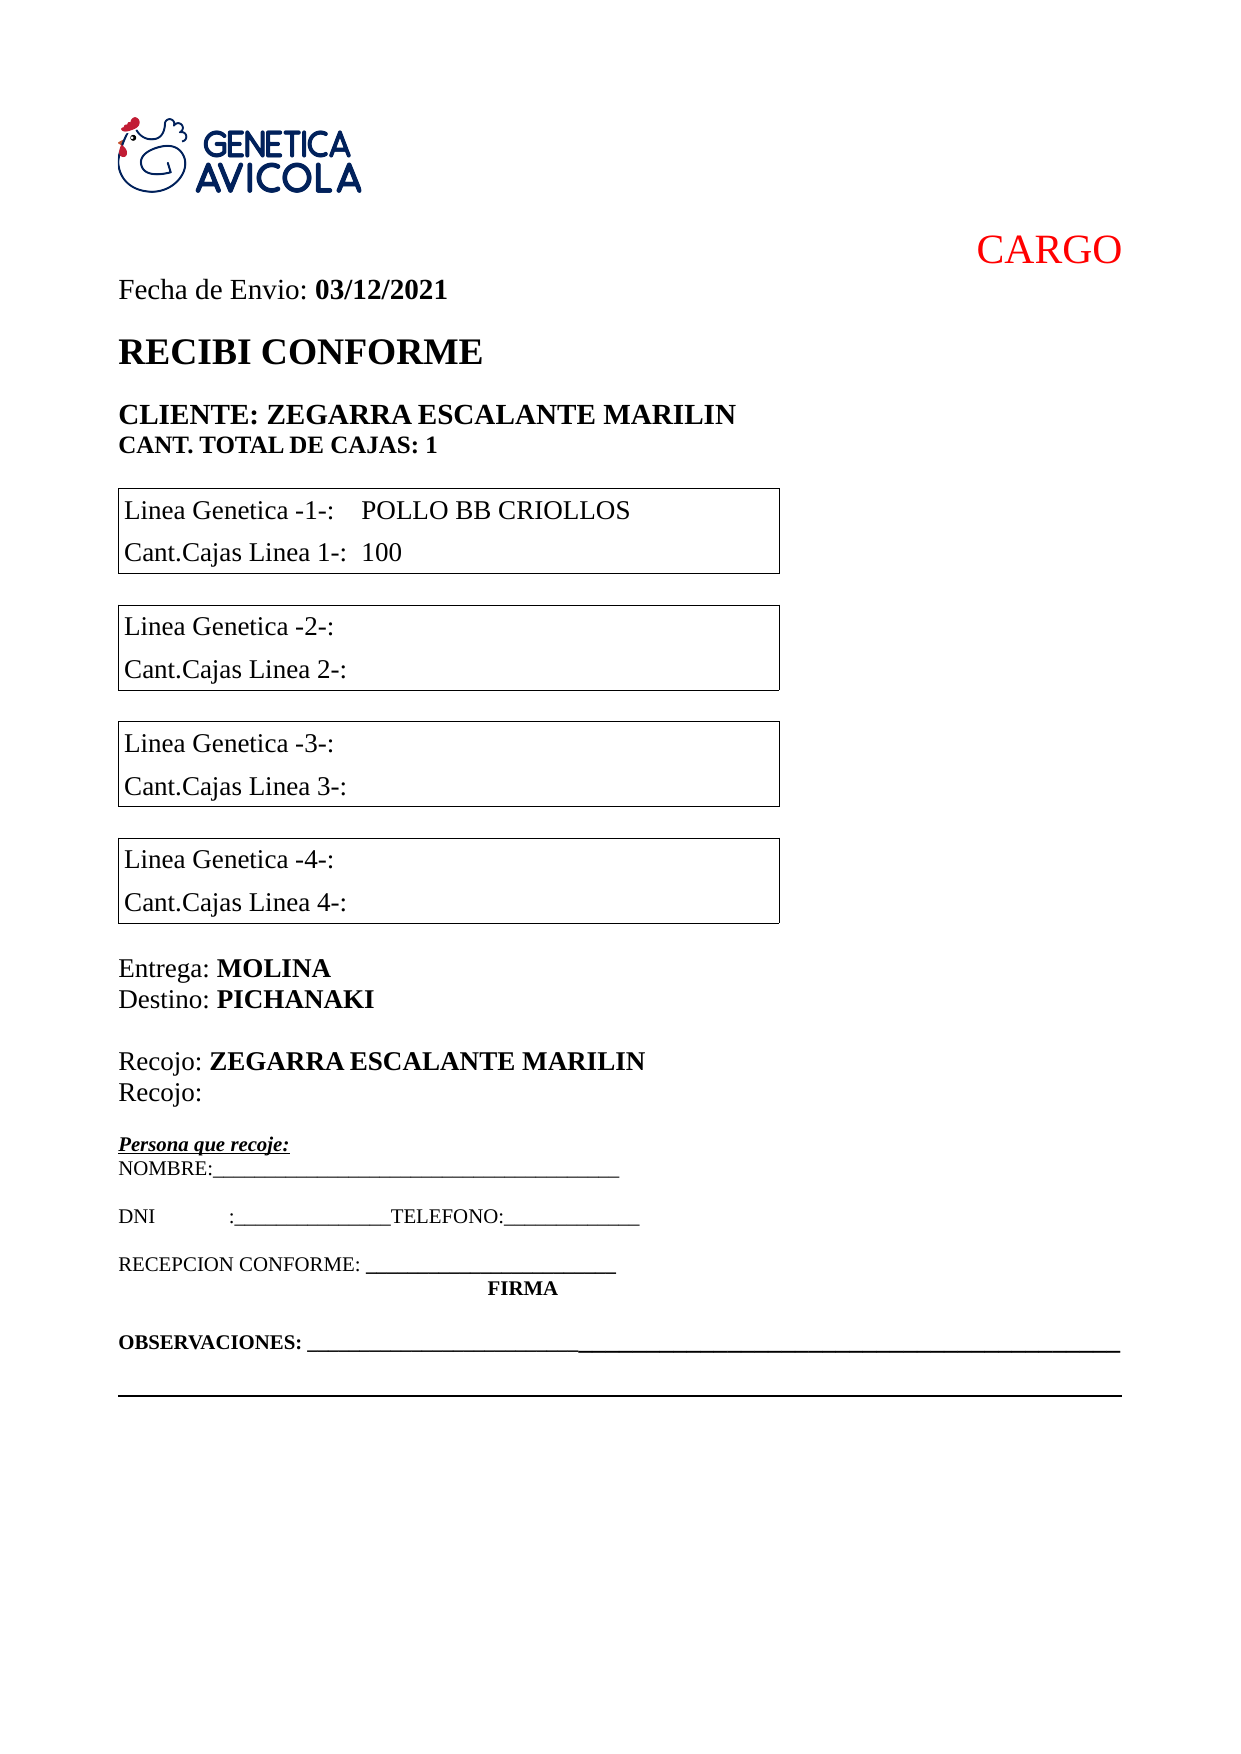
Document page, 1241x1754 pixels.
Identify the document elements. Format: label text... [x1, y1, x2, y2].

table_cell [356, 880, 779, 923]
table_cell Cant.Cajas Linea 2-: [119, 647, 356, 690]
table_cell [356, 764, 779, 806]
table_cell Cant.Cajas Linea 3-: [119, 764, 356, 806]
table_cell [118, 807, 356, 838]
table_cell Linea Genetica -2-: [119, 606, 356, 647]
table_cell 100 [356, 531, 779, 573]
text RECIBI CONFORME [118, 330, 1122, 373]
table_cell Cant.Cajas Linea 4-: [119, 880, 356, 923]
text Recojo: ZEGARRA ESCALANTE MARILIN [118, 1045, 1122, 1076]
table_cell [356, 606, 779, 647]
table_cell [118, 691, 356, 721]
table_cell Cant.Cajas Linea 1-: [119, 531, 356, 573]
text Recojo: [118, 1076, 1122, 1108]
table_header POLLO BB CRIOLLOS [356, 489, 779, 531]
table_cell [356, 574, 779, 604]
table_cell Linea Genetica -4-: [119, 839, 356, 880]
table_cell [356, 839, 779, 880]
table_cell Linea Genetica -3-: [119, 722, 356, 764]
text CARGO [118, 224, 1122, 272]
table_cell [118, 574, 356, 604]
text CANT. TOTAL DE CAJAS: 1 [118, 431, 1122, 459]
text OBSERVACIONES: __________________________________________________________________ [118, 1324, 1122, 1355]
table_cell [356, 691, 779, 721]
text CLIENTE: ZEGARRA ESCALANTE MARILIN [118, 397, 1122, 431]
table_header Linea Genetica -1-: [119, 489, 356, 531]
text FIRMA [118, 1276, 1122, 1300]
text Destino: PICHANAKI [118, 983, 1122, 1014]
picture [117, 117, 362, 193]
text NOMBRE:_______________________________________ [118, 1156, 1122, 1180]
text RECEPCION CONFORME: ________________________ [118, 1252, 1122, 1276]
table_cell [356, 722, 779, 764]
text Persona que recoje: [118, 1132, 1122, 1156]
text DNI :_______________TELEFONO:_____________ [118, 1204, 1122, 1228]
text Entrega: MOLINA [118, 952, 1122, 983]
table_cell [356, 807, 779, 838]
text Fecha de Envio: 03/12/2021 [118, 272, 1122, 306]
table_cell [356, 647, 779, 690]
